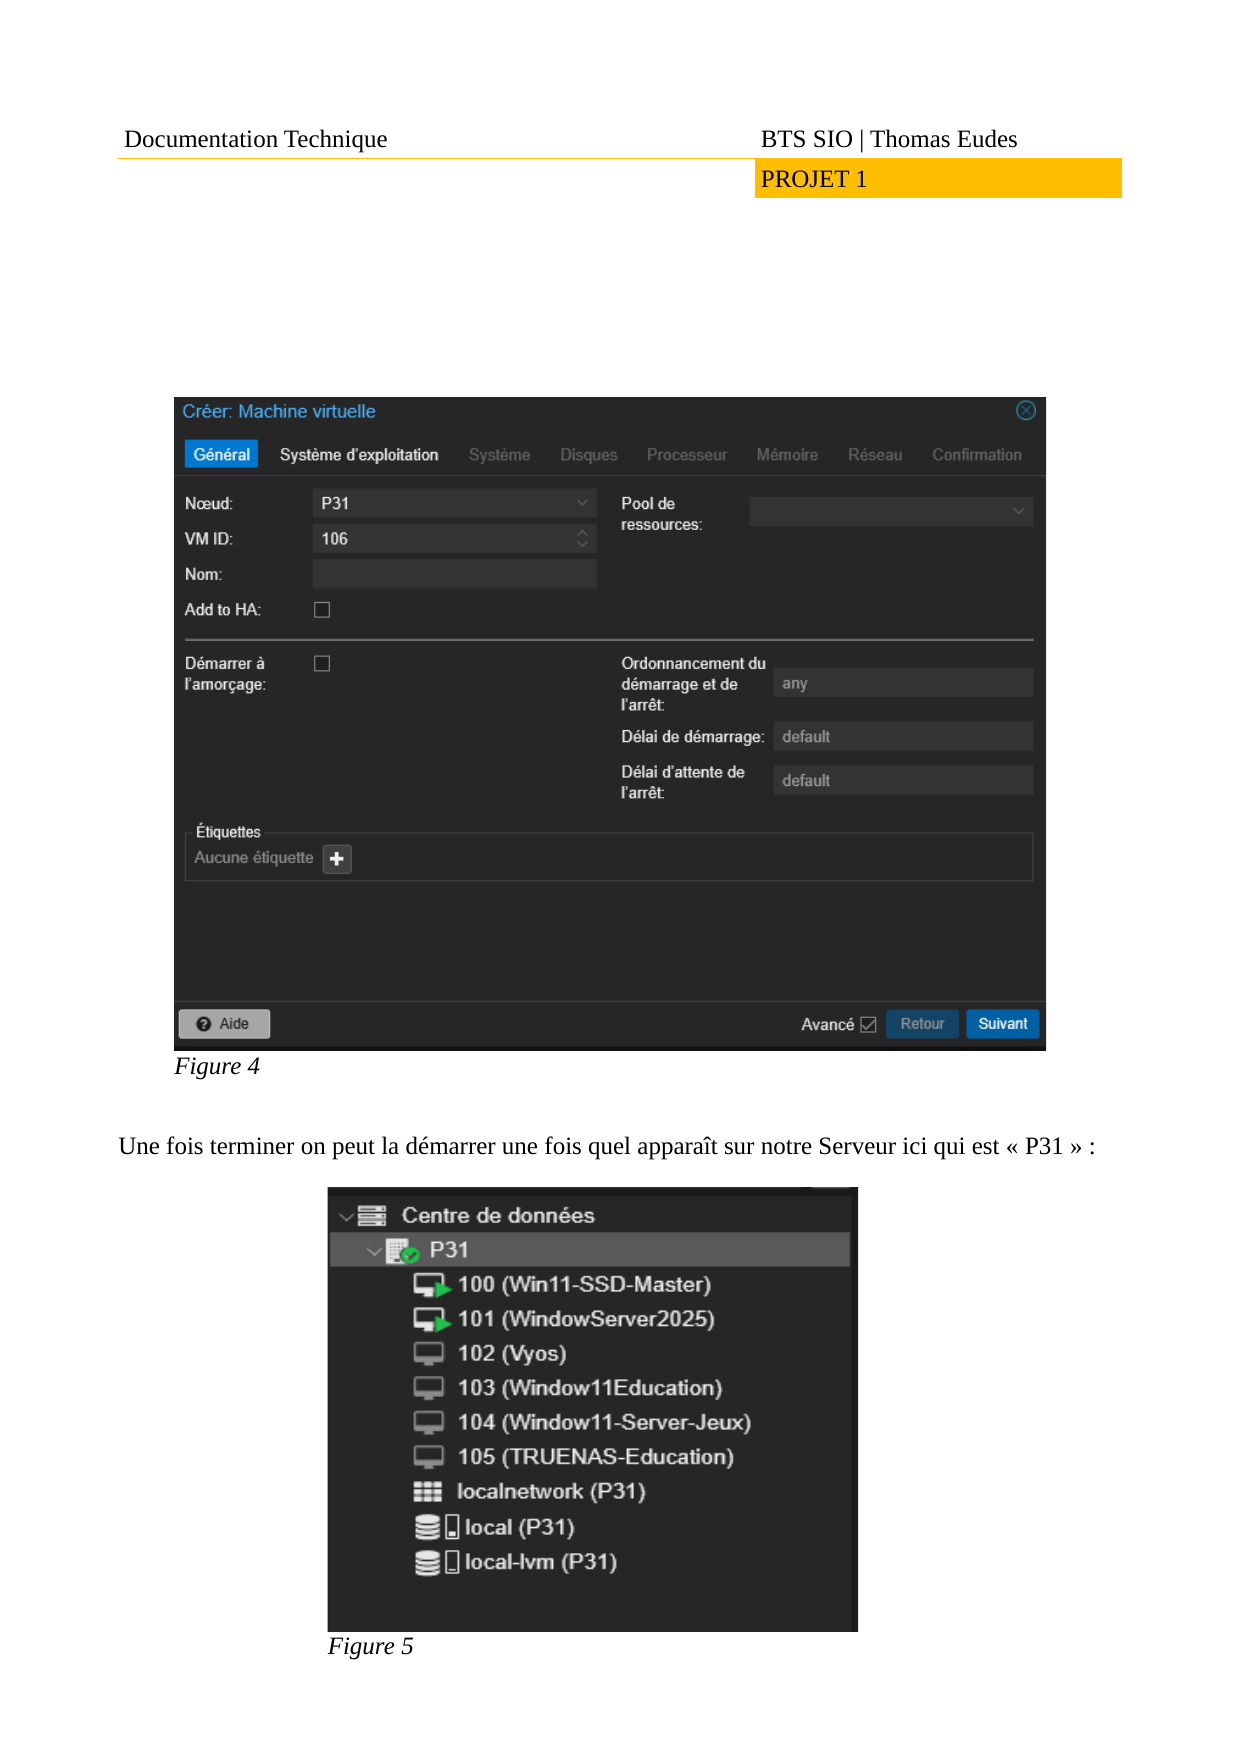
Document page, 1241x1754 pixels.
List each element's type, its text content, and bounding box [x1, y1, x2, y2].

picture [174, 397, 1047, 1051]
text Figure 4 [174, 1051, 1046, 1079]
text Une fois terminer on peut la démarrer une fois quel apparaît sur notre Serveur ici qui est « P31 » : [118, 1131, 1122, 1160]
picture [327, 1187, 859, 1632]
text Figure 5 [328, 1632, 858, 1660]
